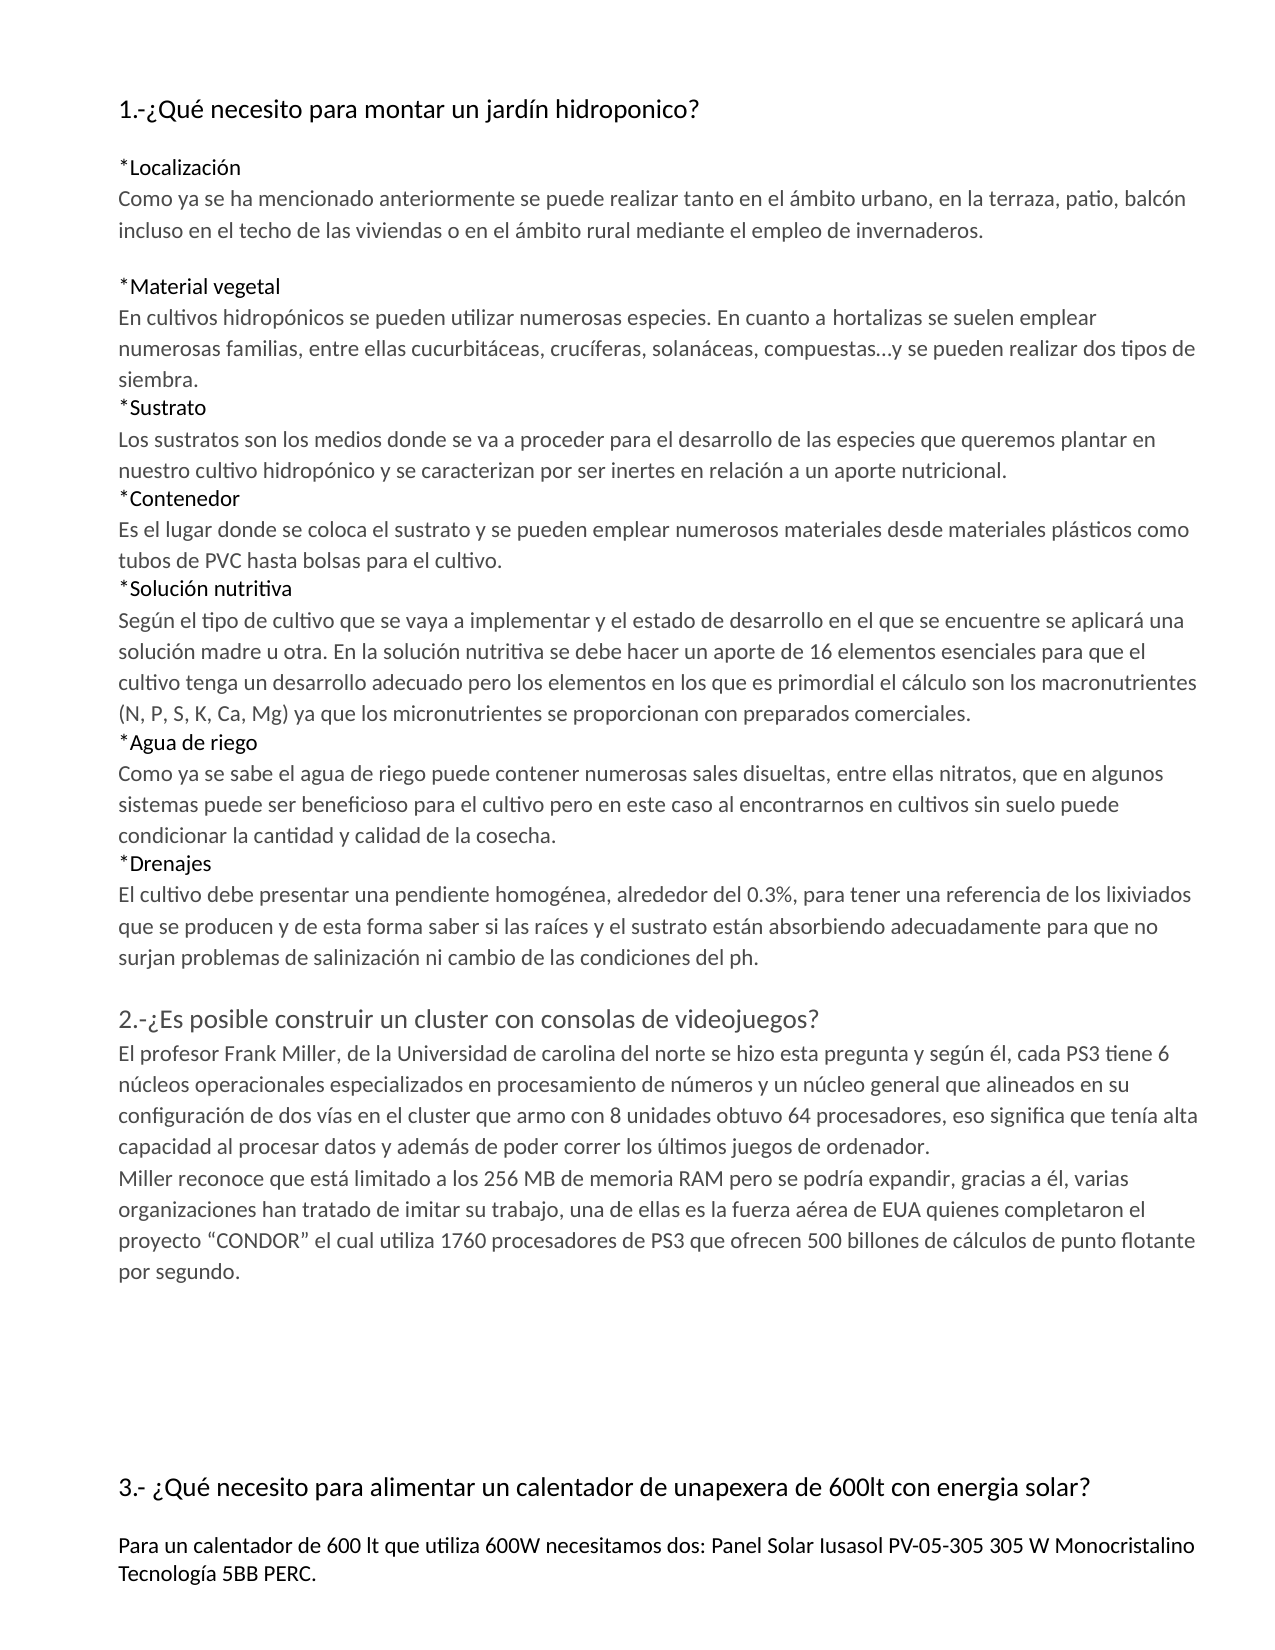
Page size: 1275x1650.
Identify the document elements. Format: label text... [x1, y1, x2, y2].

text Para un calentador de 600 lt que utiliza 600W necesitamos dos: Panel Solar Iusasol PV-05-305 305 W Monocristalino Tecnología 5BB PERC. [118, 1531, 1205, 1587]
text El profesor Frank Miller, de la Universidad de carolina del norte se hizo esta pregunta y según él, cada PS3 tiene 6 núcleos operacionales especializados en procesamiento de números y un núcleo general que alineados en su configuración de dos vías en el cluster que armo con 8 unidades obtuvo 64 procesadores, eso significa que tenía alta capacidad al procesar datos y además de poder correr los últimos juegos de ordenador. [118, 1035, 1205, 1160]
subtitle *Contenedor [118, 484, 1205, 512]
text Como ya se ha mencionado anteriormente se puede realizar tanto en el ámbito urbano, en la terraza, patio, balcón incluso en el techo de las viviendas o en el ámbito rural mediante el empleo de invernaderos. [118, 181, 1205, 244]
text Miller reconoce que está limitado a los 256 MB de memoria RAM pero se podría expandir, gracias a él, varias organizaciones han tratado de imitar su trabajo, una de ellas es la fuerza aérea de EUA quienes completaron el proyecto “CONDOR” el cual utiliza 1760 procesadores de PS3 que ofrecen 500 billones de cálculos de punto flotante por segundo. [118, 1160, 1205, 1285]
text 2.-¿Es posible construir un cluster con consolas de videojuegos? [118, 1002, 1205, 1035]
text Como ya se sabe el agua de riego puede contener numerosas sales disueltas, entre ellas nitratos, que en algunos sistemas puede ser beneficioso para el cultivo pero en este caso al encontrarnos en cultivos sin suelo puede condicionar la cantidad y calidad de la cosecha. [118, 756, 1205, 849]
text 3.- ¿Qué necesito para alimentar un calentador de unapexera de 600lt con energia solar? [118, 1470, 1205, 1503]
subtitle *Sustrato [118, 393, 1205, 422]
subtitle *Solución nutritiva [118, 574, 1205, 603]
subtitle *Drenajes [118, 849, 1205, 877]
subtitle *Material vegetal [118, 272, 1205, 300]
subtitle *Localización [118, 153, 1205, 181]
text Es el lugar donde se coloca el sustrato y se pueden emplear numerosos materiales desde materiales plásticos como tubos de PVC hasta bolsas para el cultivo. [118, 512, 1205, 574]
text Los sustratos son los medios donde se va a proceder para el desarrollo de las especies que queremos plantar en nuestro cultivo hidropónico y se caracterizan por ser inertes en relación a un aporte nutricional. [118, 422, 1205, 484]
text El cultivo debe presentar una pendiente homogénea, alrededor del 0.3%, para tener una referencia de los lixiviados que se producen y de esta forma saber si las raíces y el sustrato están absorbiendo adecuadamente para que no surjan problemas de salinización ni cambio de las condiciones del ph. [118, 877, 1205, 971]
text Según el tipo de cultivo que se vaya a implementar y el estado de desarrollo en el que se encuentre se aplicará una solución madre u otra. En la solución nutritiva se debe hacer un aporte de 16 elementos esenciales para que el cultivo tenga un desarrollo adecuado pero los elementos en los que es primordial el cálculo son los macronutrientes (N, P, S, K, Ca, Mg) ya que los micronutrientes se proporcionan con preparados comerciales. [118, 603, 1205, 728]
text En cultivos hidropónicos se pueden utilizar numerosas especies. En cuanto a hortalizas se suelen emplear numerosas familias, entre ellas cucurbitáceas, crucíferas, solanáceas, compuestas…y se pueden realizar dos tipos de siembra. [118, 300, 1205, 393]
subtitle *Agua de riego [118, 728, 1205, 756]
text 1.-¿Qué necesito para montar un jardín hidroponico? [118, 92, 1205, 125]
